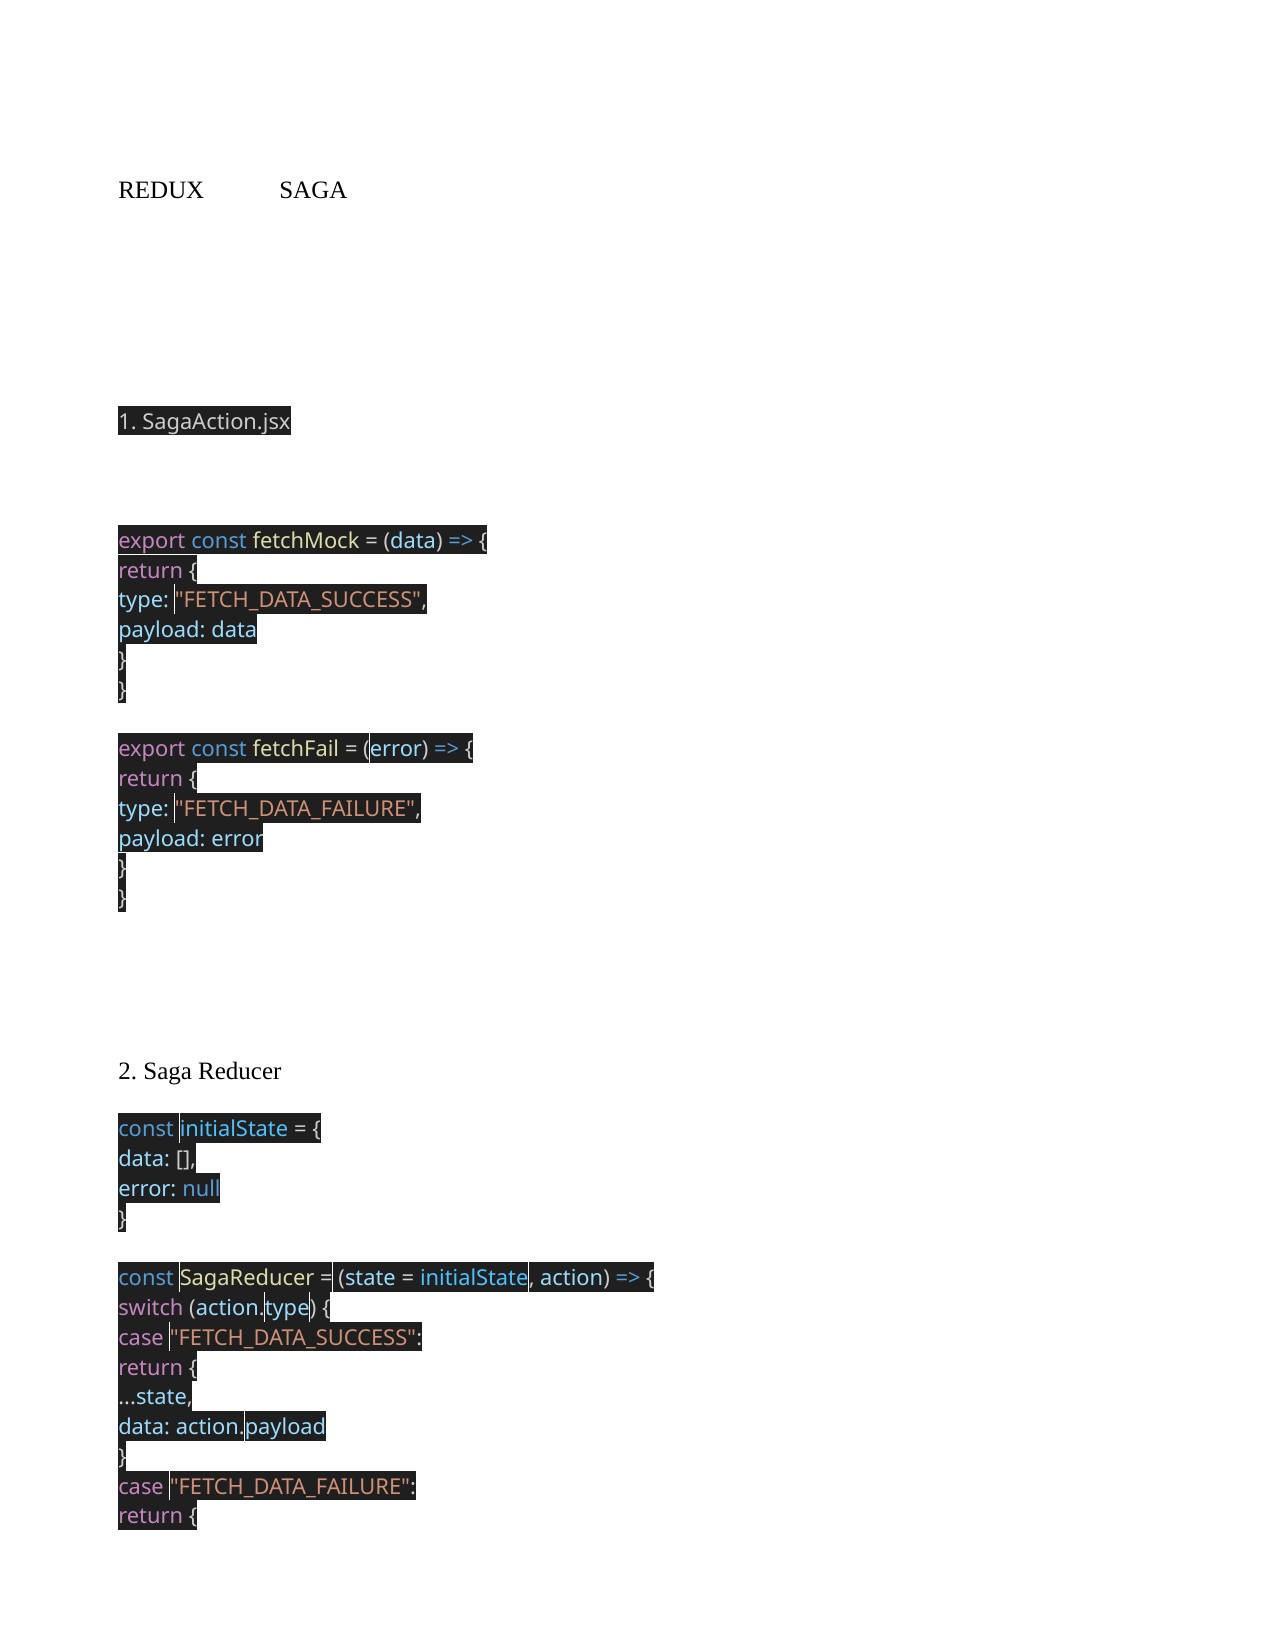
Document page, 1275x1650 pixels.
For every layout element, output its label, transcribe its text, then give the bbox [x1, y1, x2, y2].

text case "FETCH_DATA_SUCCESS": [118, 1322, 1157, 1351]
text data: [], [118, 1143, 1157, 1173]
text return { [118, 1351, 1157, 1381]
text } [118, 852, 1157, 882]
text 2. Saga Reducer [118, 1056, 1157, 1084]
text REDUX SAGA [118, 176, 1157, 204]
text const SagaReducer = (state = initialState, action) => { [118, 1262, 1157, 1292]
text } [118, 882, 1157, 912]
text type: "FETCH_DATA_SUCCESS", [118, 584, 1157, 614]
text export const fetchFail = (error) => { [118, 733, 1157, 763]
text ...state, [118, 1381, 1157, 1411]
text return { [118, 1500, 1157, 1530]
text error: null [118, 1173, 1157, 1203]
text export const fetchMock = (data) => { [118, 525, 1157, 554]
text } [118, 674, 1157, 703]
text type: "FETCH_DATA_FAILURE", [118, 793, 1157, 823]
text payload: data [118, 614, 1157, 644]
text 1. SagaAction.jsx [118, 406, 1157, 435]
text return { [118, 554, 1157, 584]
text case "FETCH_DATA_FAILURE": [118, 1471, 1157, 1500]
text payload: error [118, 823, 1157, 852]
text } [118, 1203, 1157, 1232]
text } [118, 1441, 1157, 1471]
text const initialState = { [118, 1113, 1157, 1143]
text return { [118, 763, 1157, 793]
text } [118, 644, 1157, 674]
text data: action.payload [118, 1411, 1157, 1441]
text switch (action.type) { [118, 1292, 1157, 1322]
